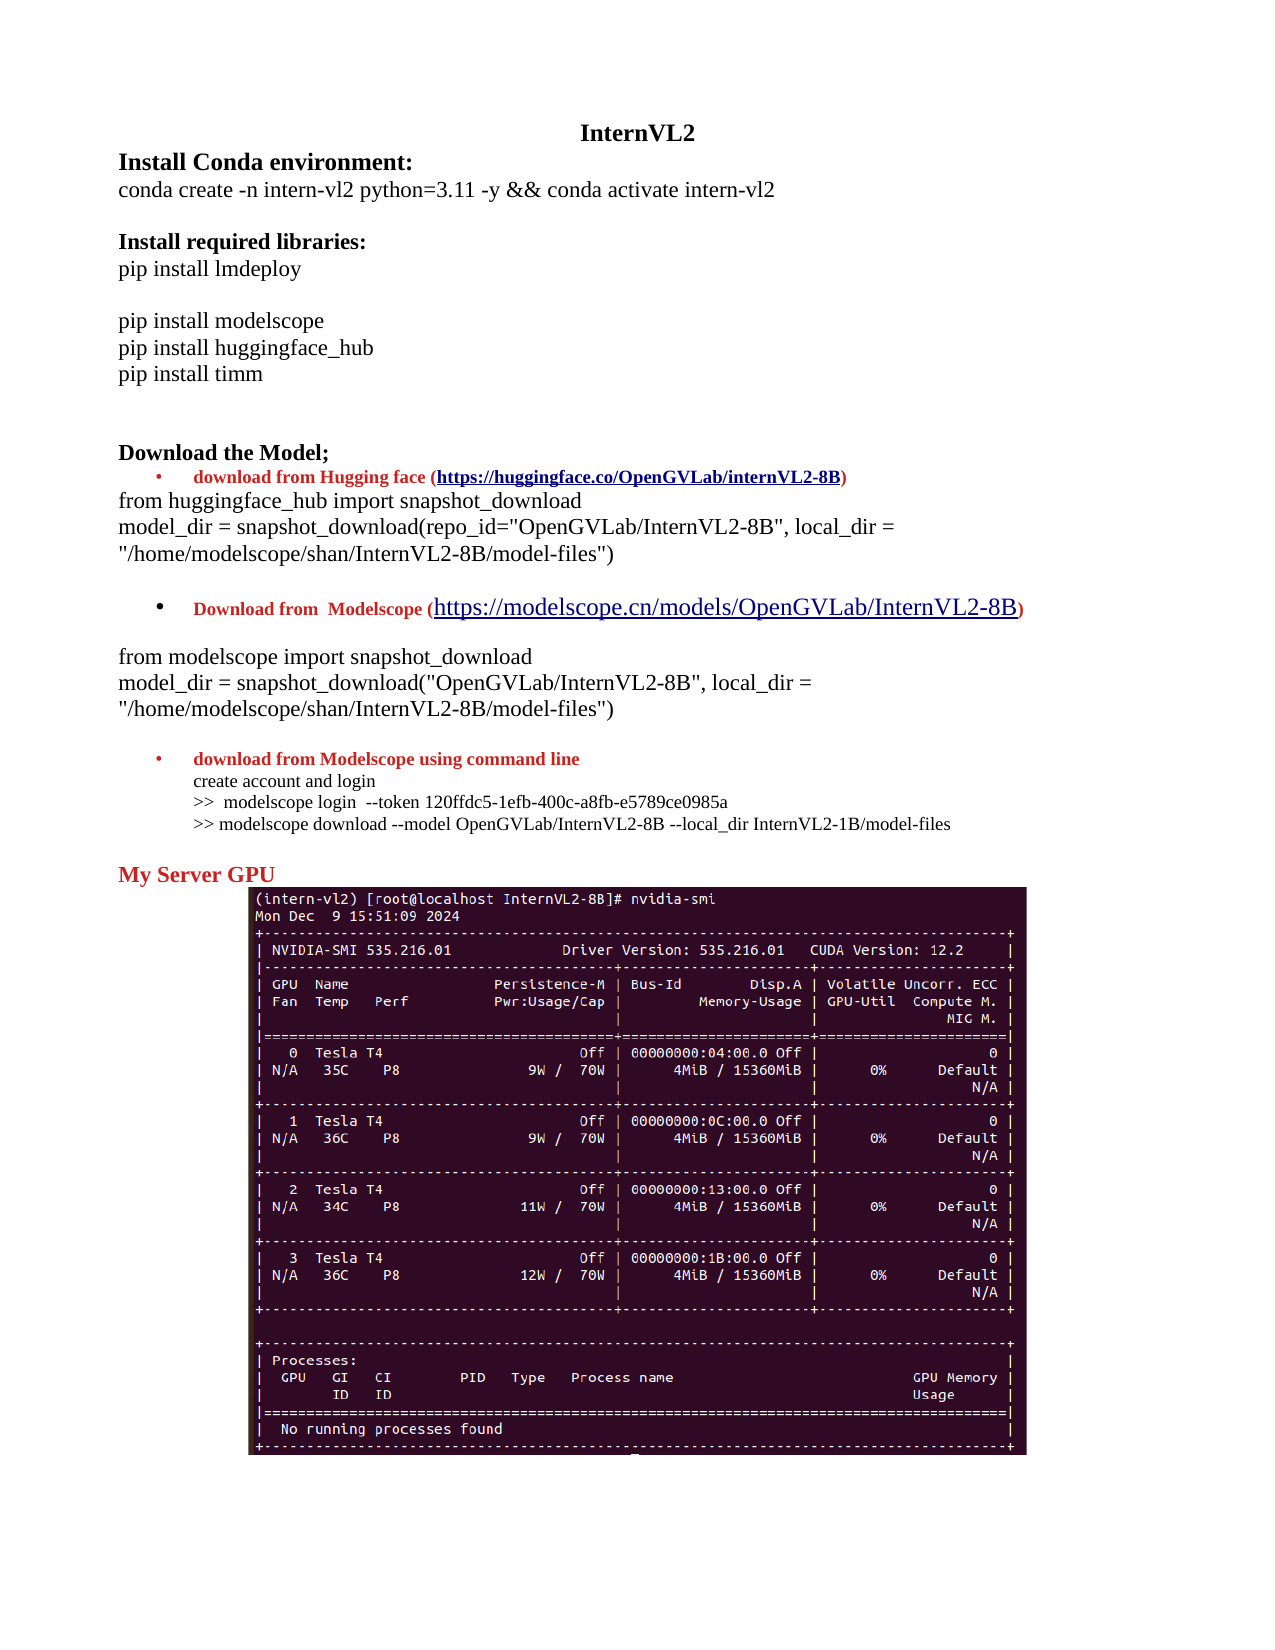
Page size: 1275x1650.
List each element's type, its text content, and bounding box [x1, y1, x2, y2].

text My Server GPU [118, 861, 1157, 887]
list create account and login [156, 770, 1157, 791]
list >> modelscope login --token 120ffdc5-1efb-400c-a8fb-e5789ce0985a [156, 791, 1157, 813]
picture [248, 887, 1027, 1455]
list download from Modelscope using command line [156, 748, 1157, 770]
text Install Conda environment: [118, 147, 1157, 176]
text model_dir = snapshot_download(repo_id="OpenGVLab/InternVL2-8B", local_dir = "/home/modelscope/shan/InternVL2-8B/model-files") [118, 513, 1157, 566]
text pip install modelscope [118, 307, 1157, 334]
list download from Hugging face (https://huggingface.co/OpenGVLab/internVL2-8B) [156, 466, 1157, 487]
text from modelscope import snapshot_download [118, 643, 1157, 669]
text Download the Model; [118, 439, 1157, 466]
text model_dir = snapshot_download("OpenGVLab/InternVL2-8B", local_dir = "/home/modelscope/shan/InternVL2-8B/model-files") [118, 669, 1157, 722]
text Install required libraries: [118, 228, 1157, 255]
list >> modelscope download --model OpenGVLab/InternVL2-8B --local_dir InternVL2-1B/model-files [156, 813, 1157, 834]
text pip install lmdeploy [118, 255, 1157, 281]
text InternVL2 [118, 118, 1157, 147]
text from huggingface_hub import snapshot_download [118, 487, 1157, 513]
list Download from Modelscope (https://modelscope.cn/models/OpenGVLab/InternVL2-8B) [156, 592, 1157, 621]
text pip install huggingface_hub [118, 334, 1157, 360]
text conda create -n intern-vl2 python=3.11 -y && conda activate intern-vl2 [118, 176, 1157, 202]
text pip install timm [118, 360, 1157, 386]
